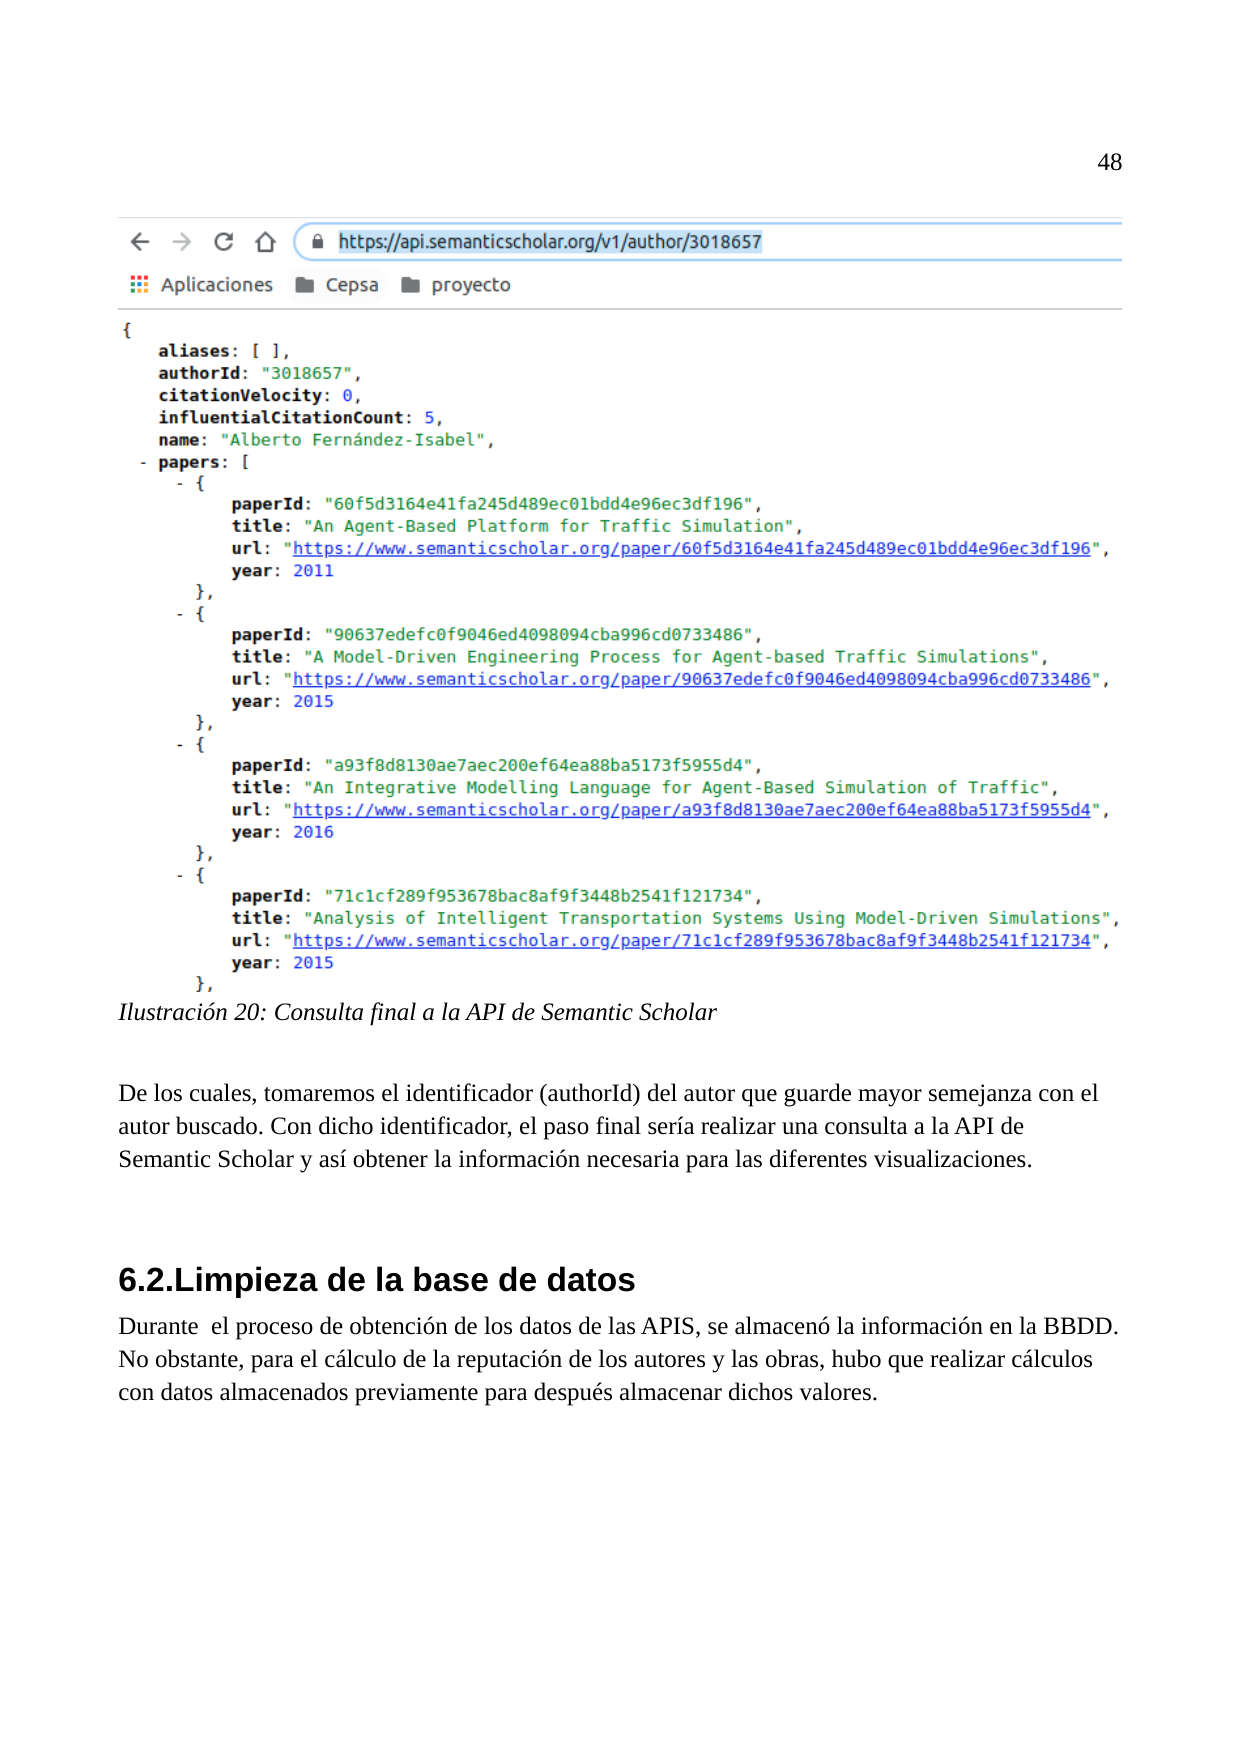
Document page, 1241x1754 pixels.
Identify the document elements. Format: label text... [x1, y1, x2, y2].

text Ilustración 20: Consulta final a la API de Semantic Scholar [118, 992, 1122, 1026]
subtitle 6.2.Limpieza de la base de datos [118, 1260, 1122, 1298]
picture [118, 217, 1123, 992]
text De los cuales, tomaremos el identificador (authorId) del autor que guarde mayor semejanza con el autor buscado. Con dicho identificador, el paso final sería realizar una consulta a la API de Semantic Scholar y así obtener la información necesaria para las diferentes visualizaciones. [118, 1078, 1122, 1173]
text Durante el proceso de obtención de los datos de las APIS, se almacenó la información en la BBDD. No obstante, para el cálculo de la reputación de los autores y las obras, hubo que realizar cálculos con datos almacenados previamente para después almacenar dichos valores. [118, 1311, 1122, 1406]
